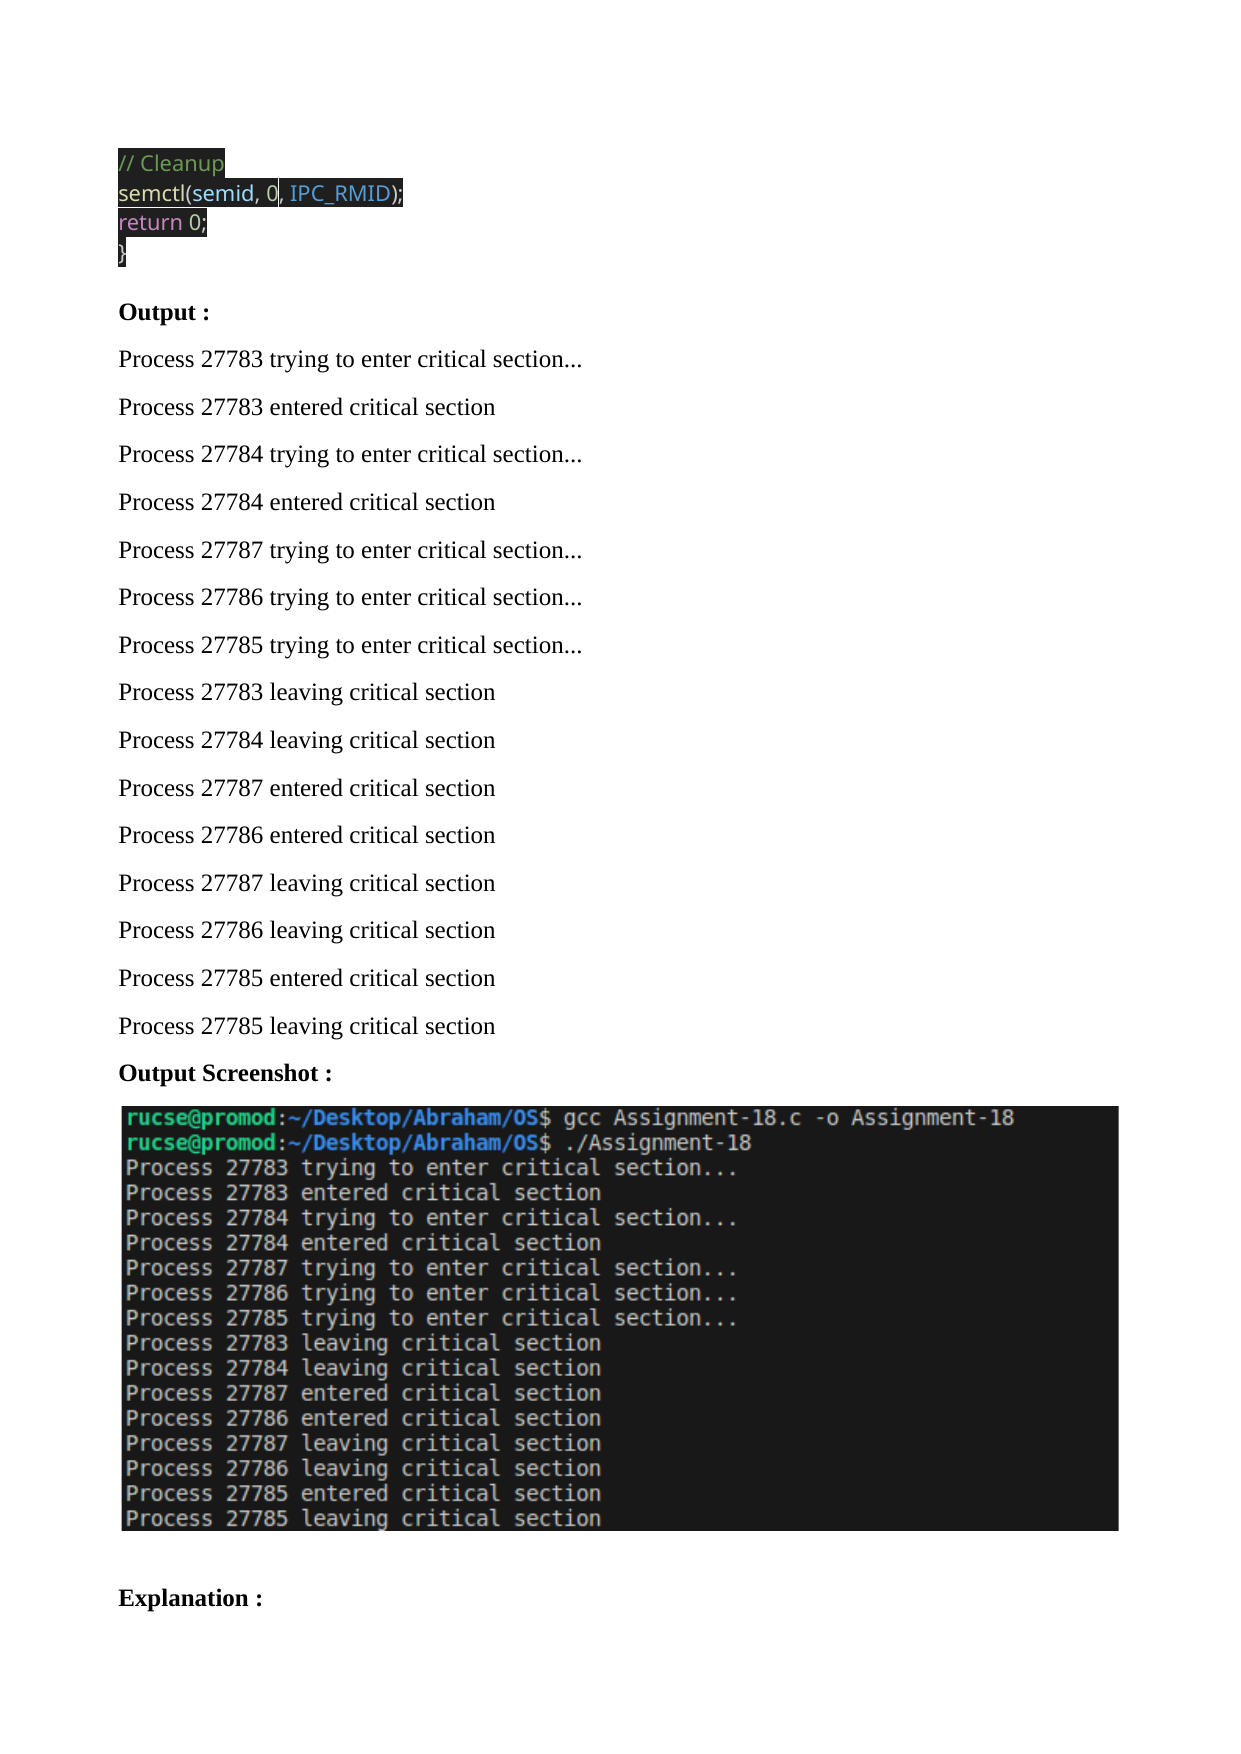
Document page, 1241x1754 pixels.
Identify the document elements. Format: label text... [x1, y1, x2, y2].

text Process 27784 entered critical section [118, 487, 1122, 516]
text Process 27785 leaving critical section [118, 1011, 1122, 1039]
text return 0; [118, 207, 1122, 237]
text Output Screenshot : [118, 1058, 1122, 1087]
text Process 27785 entered critical section [118, 963, 1122, 992]
text Process 27783 leaving critical section [118, 677, 1122, 706]
text } [118, 237, 1122, 267]
text Process 27787 leaving critical section [118, 868, 1122, 897]
text Process 27786 leaving critical section [118, 916, 1122, 944]
text Process 27784 leaving critical section [118, 725, 1122, 754]
text // Cleanup [118, 148, 1122, 178]
picture [121, 1106, 1119, 1531]
text semctl(semid, 0, IPC_RMID); [118, 178, 1122, 207]
text Process 27786 trying to enter critical section... [118, 582, 1122, 611]
text Process 27784 trying to enter critical section... [118, 439, 1122, 468]
text Process 27785 trying to enter critical section... [118, 630, 1122, 659]
text Explanation : [118, 1583, 1122, 1612]
text Process 27786 entered critical section [118, 820, 1122, 849]
text Process 27787 trying to enter critical section... [118, 535, 1122, 563]
text Process 27783 entered critical section [118, 392, 1122, 421]
text Process 27787 entered critical section [118, 773, 1122, 801]
text Output : [118, 297, 1122, 325]
text Process 27783 trying to enter critical section... [118, 344, 1122, 373]
